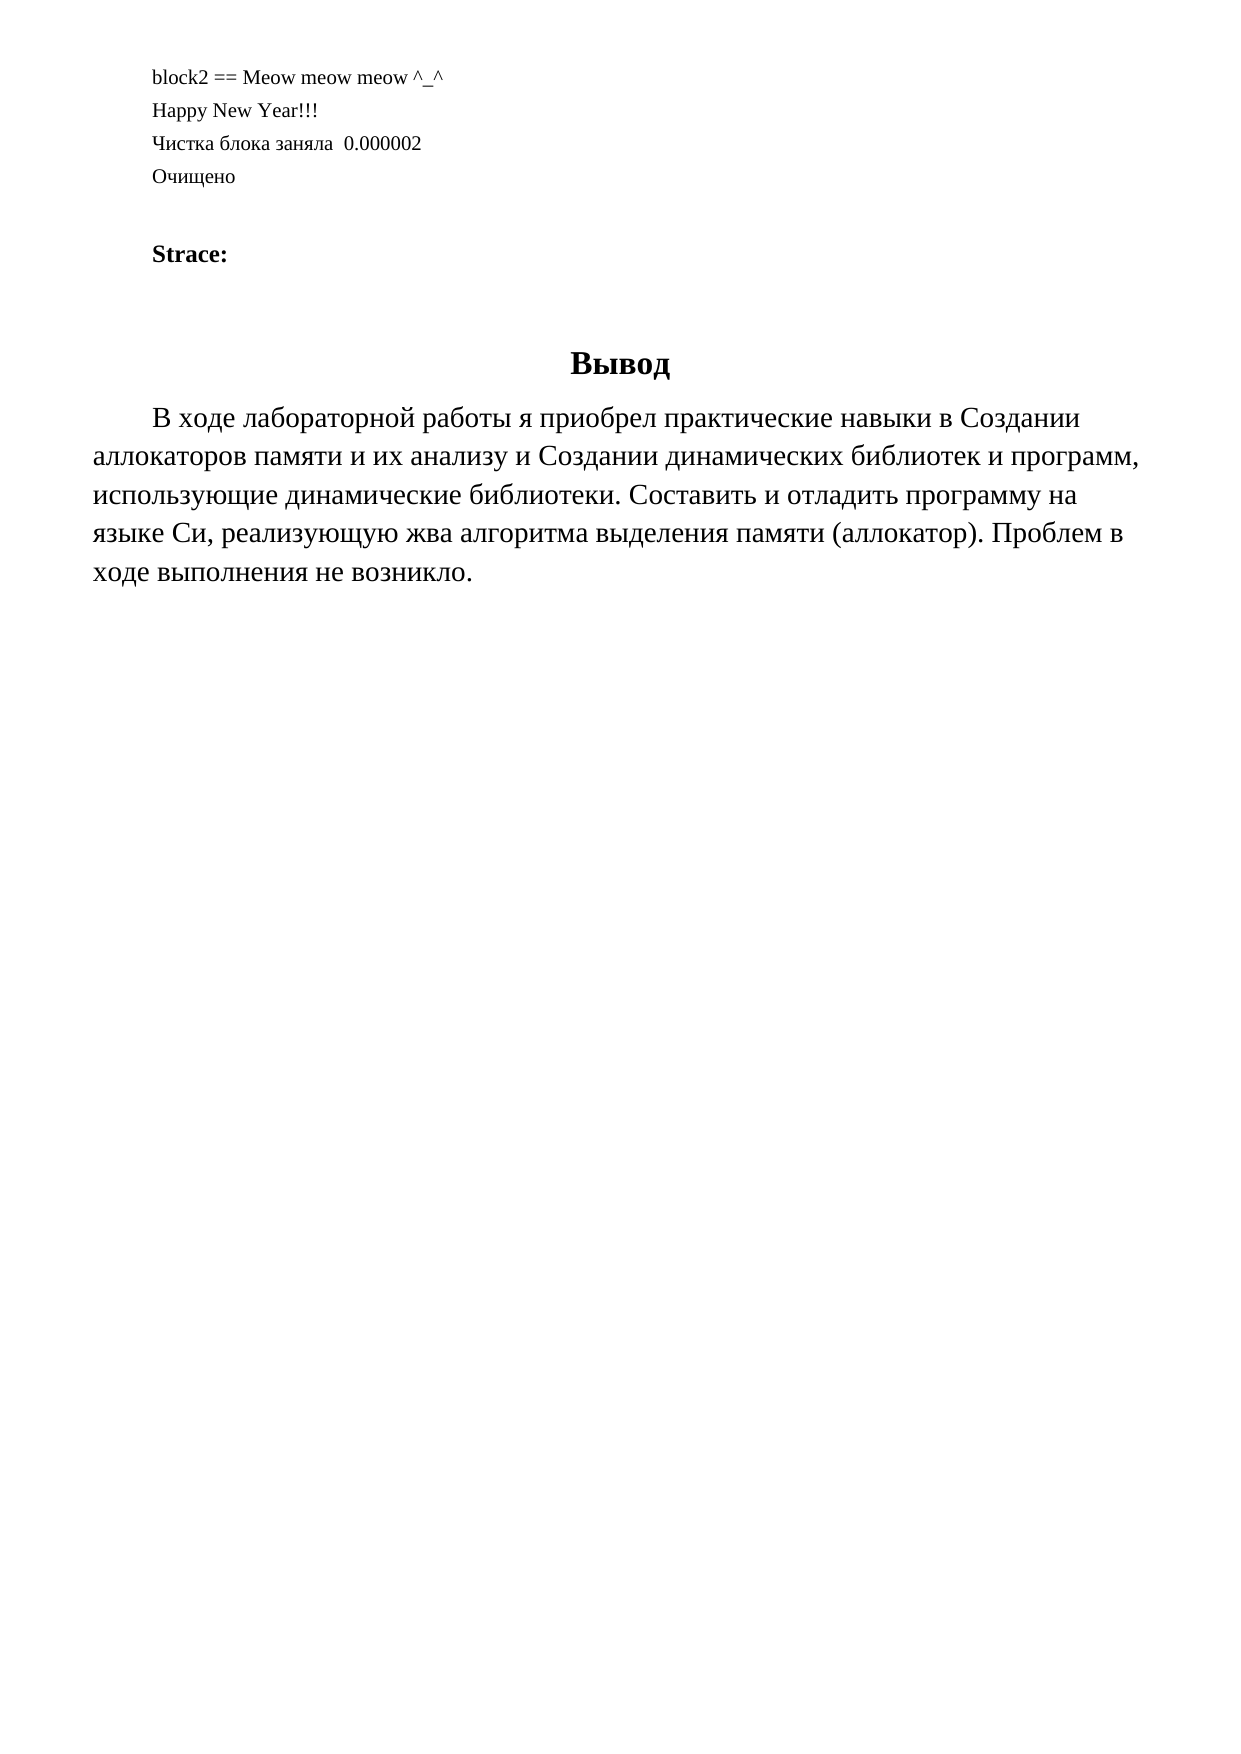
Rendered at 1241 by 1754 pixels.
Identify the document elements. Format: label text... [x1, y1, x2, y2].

text Happy New Year!!! [93, 108, 178, 120]
text Вывод [93, 343, 1147, 382]
text Strace: [93, 251, 1147, 266]
text Happy New Year!!! [189, 108, 1147, 120]
text Очищено [202, 173, 1147, 185]
text Чистка блока заняла 0.000002 [93, 141, 1147, 153]
text block2 == Meow meow meow ^_^ [93, 75, 1147, 87]
text В ходе лабораторной работы я приобрел практические навыки в Создании аллокаторов памяти и их анализу и Создании динамических библиотек и программ, использующие динамические библиотеки. Составить и отладить программу на языке Си, реализующую жва алгоритма выделения памяти (аллокатор). Проблем в ходе выполнения не возникло. [93, 400, 1147, 587]
text Очищено [93, 173, 202, 185]
